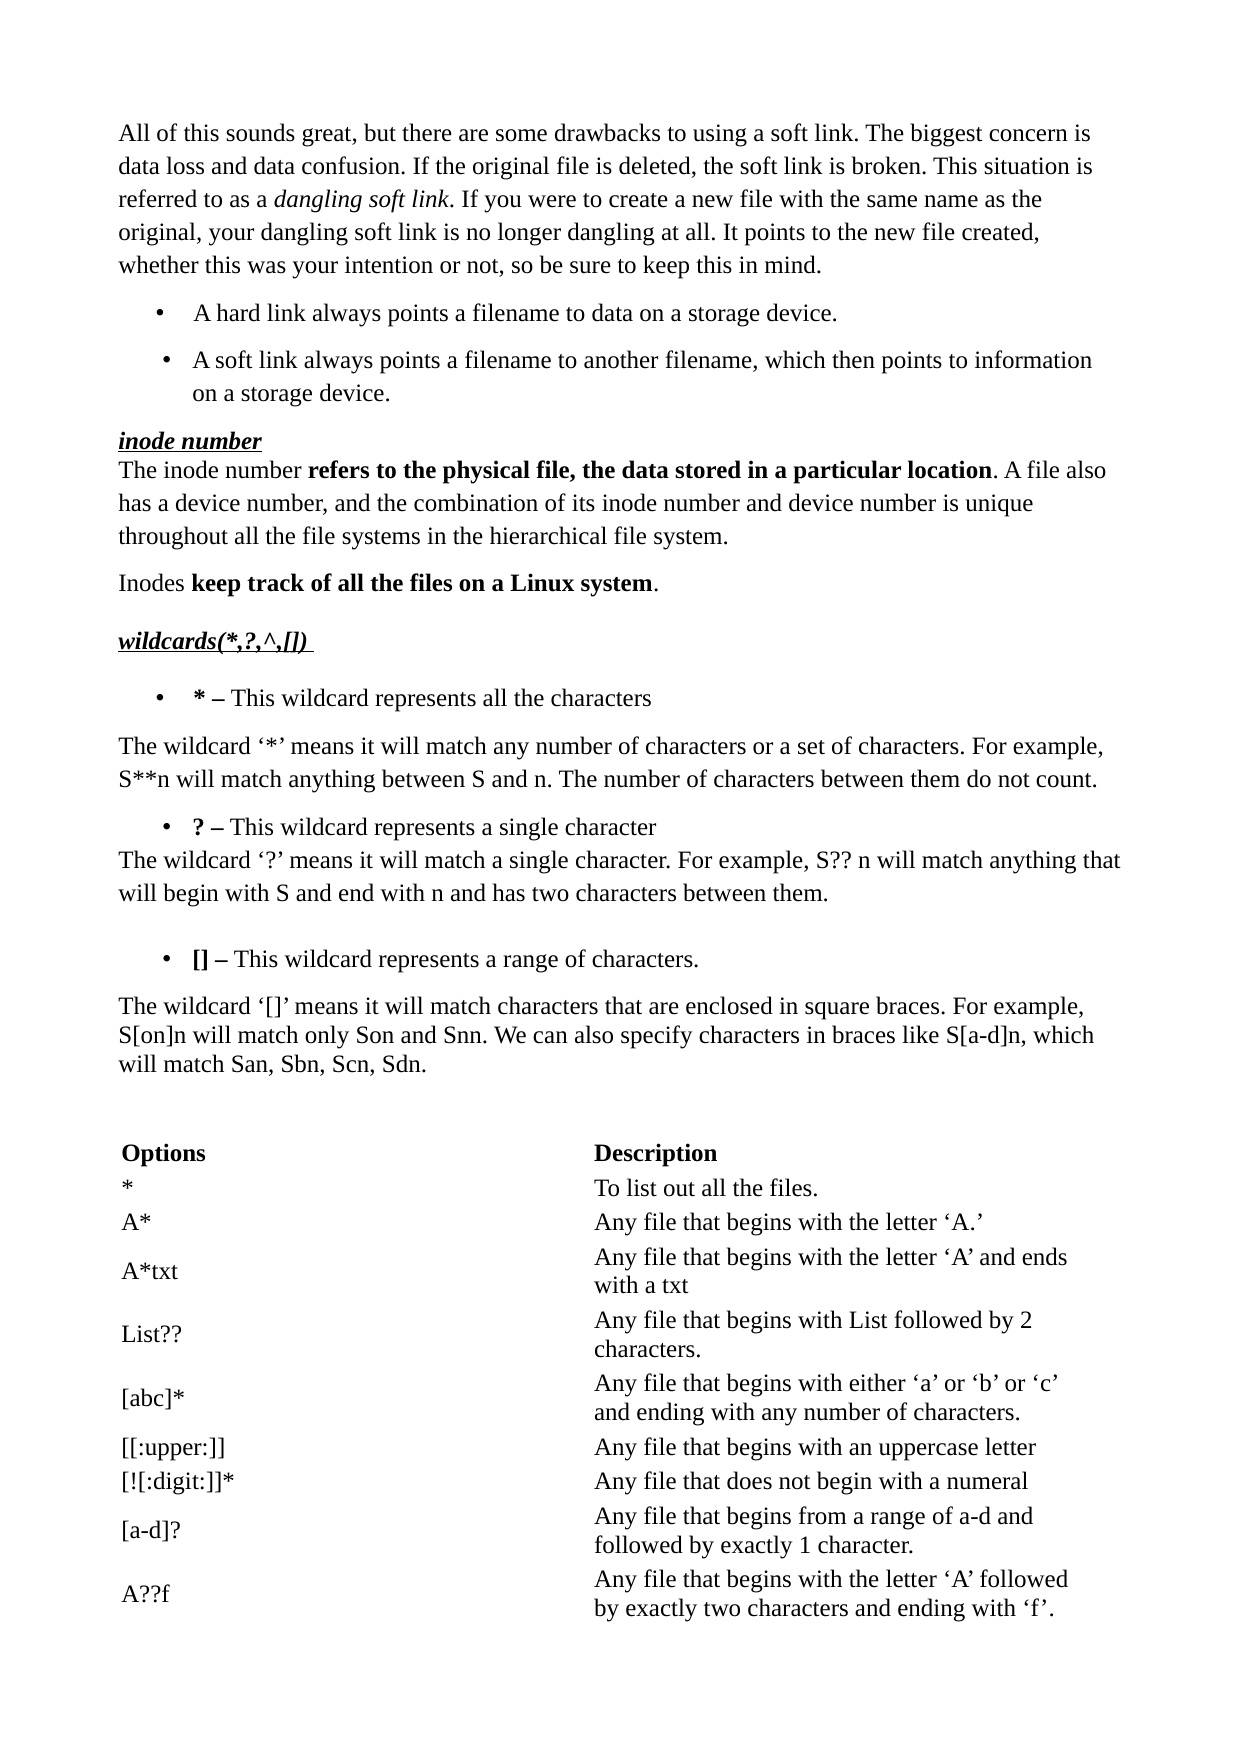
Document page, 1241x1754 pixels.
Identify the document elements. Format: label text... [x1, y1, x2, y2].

text The wildcard ‘[]’ means it will match characters that are enclosed in square braces. For example, S[on]n will match only Son and Snn. We can also specify characters in braces like S[a-d]n, which will match San, Sbn, Scn, Sdn. [118, 991, 1122, 1078]
table_cell To list out all the files. [591, 1170, 1079, 1204]
list [] – This wildcard represents a range of characters. [162, 944, 1122, 972]
table_cell A??f [118, 1561, 591, 1625]
table_cell Any file that begins with the letter ‘A’ and ends with a txt [591, 1239, 1079, 1302]
table_cell Any file that begins with List followed by 2 characters. [591, 1302, 1079, 1366]
table_cell A*txt [118, 1239, 591, 1302]
list A hard link always points a filename to data on a storage device. [156, 298, 1122, 327]
table_cell Any file that begins with an uppercase letter [591, 1429, 1079, 1463]
list ? – This wildcard represents a single character [162, 812, 1122, 840]
table_cell [[:upper:]] [118, 1429, 591, 1463]
table_cell [![:digit:]]* [118, 1464, 591, 1498]
table_cell Any file that begins with the letter ‘A.’ [591, 1204, 1079, 1239]
table_header Description [591, 1135, 1079, 1170]
table_cell Any file that begins with either ‘a’ or ‘b’ or ‘c’ and ending with any number of characters. [591, 1366, 1079, 1429]
text All of this sounds great, but there are some drawbacks to using a soft link. The biggest concern is data loss and data confusion. If the original file is deleted, the soft link is broken. This situation is referred to as a dangling soft link. If you were to create a new file with the same name as the original, your dangling soft link is no longer dangling at all. It points to the new file created, whether this was your intention or not, so be sure to keep this in mind. [118, 118, 1122, 279]
list * – This wildcard represents all the characters [156, 683, 1122, 712]
text wildcards(*,?,^,[]) [118, 626, 1122, 655]
table_cell [abc]* [118, 1366, 591, 1429]
text Inodes keep track of all the files on a Linux system. [118, 568, 1122, 597]
table_cell Any file that begins with the letter ‘A’ followed by exactly two characters and ending with ‘f’. [591, 1561, 1079, 1625]
table_cell [a-d]? [118, 1498, 591, 1561]
table_cell Any file that begins from a range of a-d and followed by exactly 1 character. [591, 1498, 1079, 1561]
text The inode number refers to the physical file, the data stored in a particular location. A file also has a device number, and the combination of its inode number and device number is unique throughout all the file systems in the hierarchical file system. [118, 455, 1122, 549]
text The wildcard ‘?’ means it will match a single character. For example, S?? n will match anything that will begin with S and end with n and has two characters between them. [118, 845, 1122, 906]
table_header Options [118, 1135, 591, 1170]
table_cell List?? [118, 1302, 591, 1366]
text inode number [118, 426, 1122, 455]
list A soft link always points a filename to another filename, which then points to information on a storage device. [162, 345, 1122, 407]
table_cell * [118, 1170, 591, 1204]
table_cell A* [118, 1204, 591, 1239]
table_cell Any file that does not begin with a numeral [591, 1464, 1079, 1498]
text The wildcard ‘*’ means it will match any number of characters or a set of characters. For example, S**n will match anything between S and n. The number of characters between them do not count. [118, 731, 1122, 793]
